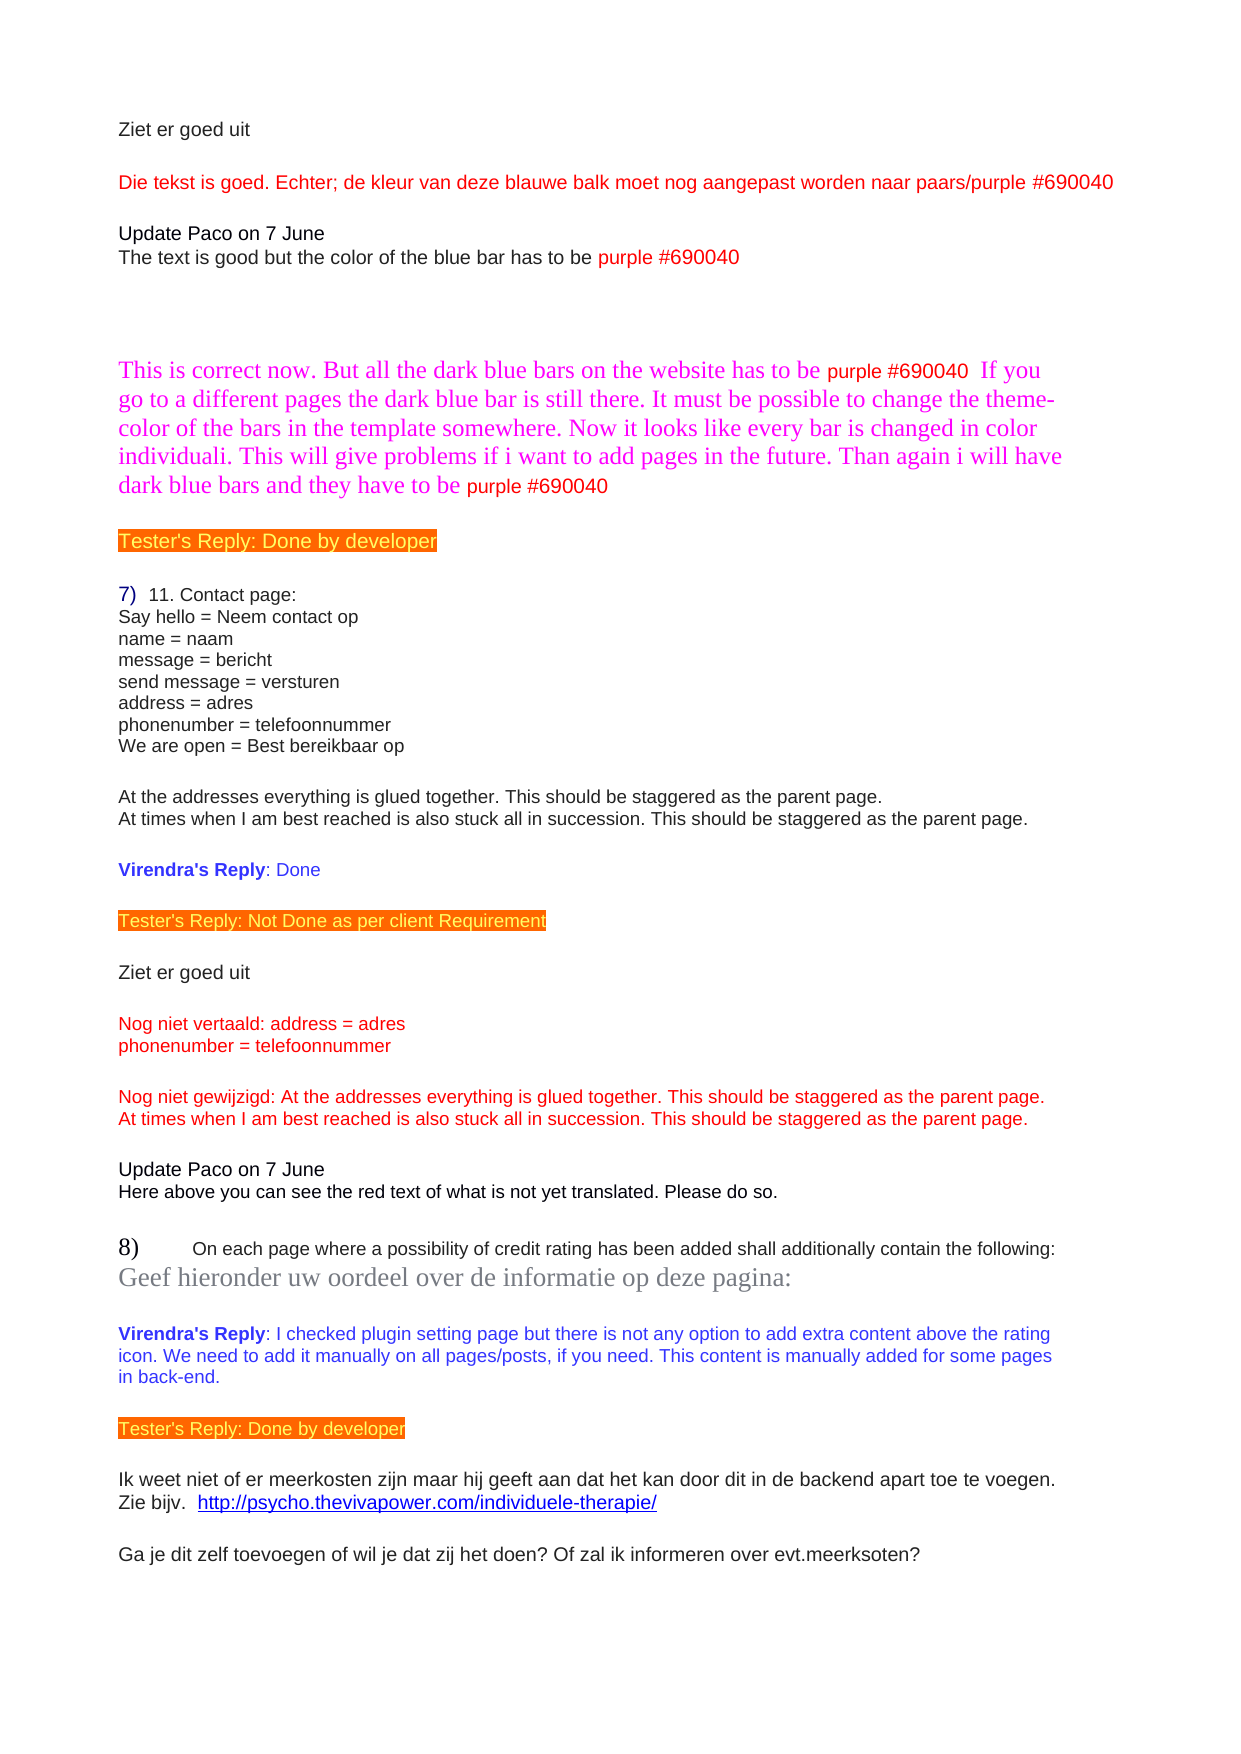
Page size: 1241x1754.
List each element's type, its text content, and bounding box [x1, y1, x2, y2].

text Ik weet niet of er meerkosten zijn maar hij geeft aan dat het kan door dit in de backend apart toe te voegen. Zie bijv. http://psycho.thevivapower.com/individuele-therapie/ [118, 1468, 1063, 1514]
text At the addresses everything is glued together. This should be staggered as the parent page. At times when I am best reached is also stuck all in succession. This should be staggered as the parent page. [118, 786, 1063, 829]
text Tester's Reply: Done by developer [118, 528, 1063, 552]
text Die tekst is goed. Echter; de kleur van deze blauwe balk moet nog aangepast worden naar paars/purple #690040 [118, 169, 1122, 193]
text Update Paco on 7 June [118, 1158, 1122, 1181]
text Virendra's Reply: Done [118, 859, 1063, 880]
text Ga je dit zelf toevoegen of wil je dat zij het doen? Of zal ik informeren over evt.meerksoten? [118, 1543, 1063, 1566]
text Tester's Reply: Not Done as per client Requirement [118, 910, 1063, 931]
text Nog niet vertaald: address = adres phonenumber = telefoonnummer [118, 1013, 1063, 1056]
text Ziet er goed uit [118, 118, 1122, 141]
text Here above you can see the red text of what is not yet translated. Please do so. [118, 1181, 1063, 1203]
text The text is good but the color of the blue bar has to be purple #690040 [118, 245, 1122, 269]
text This is correct now. But all the dark blue bars on the website has to be purple #690040 If you go to a different pages the dark blue bar is still there. It must be possible to change the theme-color of the bars in the template somewhere. Now it looks like every bar is changed in color individuali. This will give problems if i want to add pages in the future. Than again i will have dark blue bars and they have to be purple #690040 [118, 355, 1063, 499]
text Nog niet gewijzigd: At the addresses everything is glued together. This should be staggered as the parent page. At times when I am best reached is also stuck all in succession. This should be staggered as the parent page. [118, 1086, 1063, 1129]
text Tester's Reply: Done by developer [118, 1417, 1063, 1439]
text Update Paco on 7 June [118, 222, 1122, 245]
text 7) 11. Contact page: Say hello = Neem contact op name = naam message = bericht send message = versturen address = adres phonenumber = telefoonnummer We are open = Best bereikbaar op [118, 582, 1063, 757]
list On each page where a possibility of credit rating has been added shall additionally contain the following: Geef hieronder uw oordeel over de informatie op deze pagina: Virendra's Reply: I checked plugin setting page but there is not any option to add extra content above the rating icon. We need to add it manually on all pages/posts, if you need. This content is manually added for some pages in back-end. [118, 1232, 1063, 1388]
text Ziet er goed uit [118, 961, 1063, 984]
